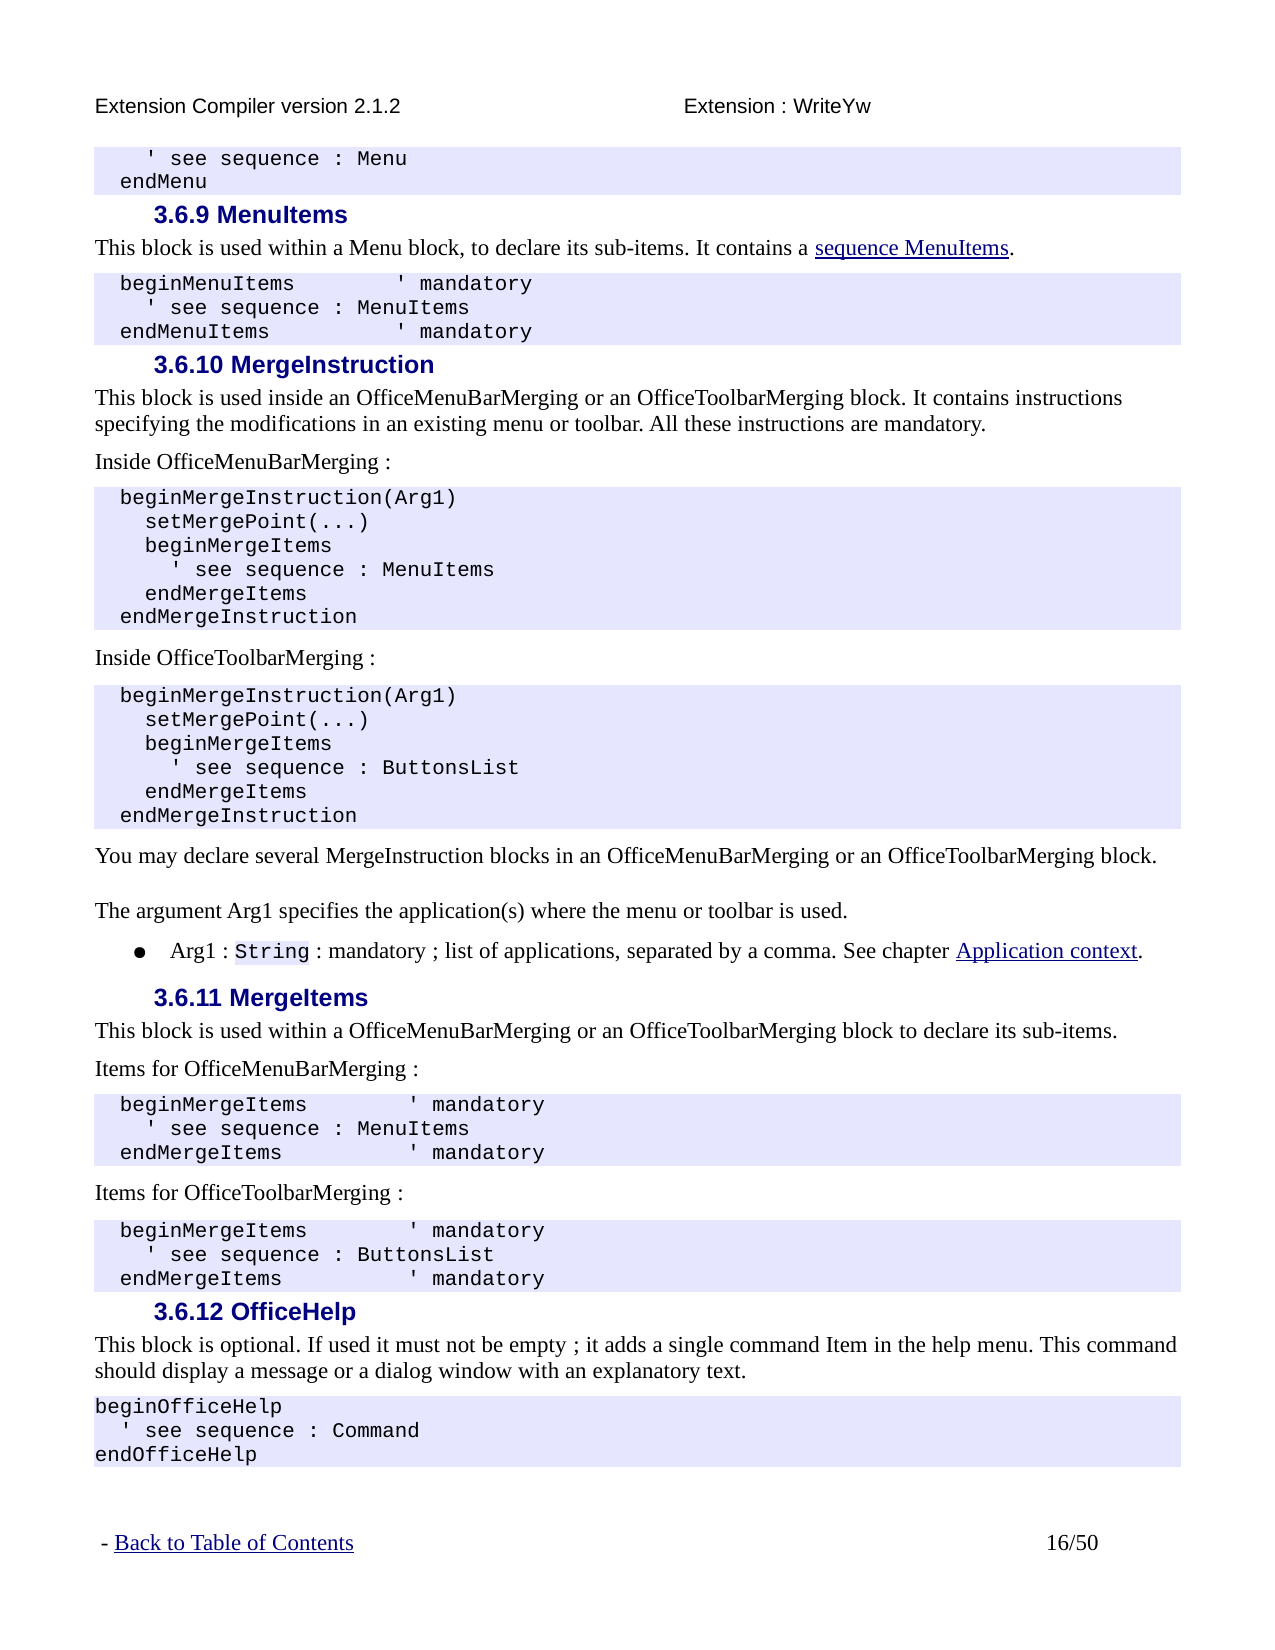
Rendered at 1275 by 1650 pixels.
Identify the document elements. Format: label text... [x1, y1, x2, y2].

text Items for OfficeMenuBarMerging : [94, 1056, 1181, 1081]
text setMergePoint(...) [94, 709, 1181, 733]
text endMenu [94, 171, 1181, 195]
text beginMergeItems [94, 733, 1181, 757]
text ' see sequence : ButtonsList [94, 757, 1181, 781]
text This block is used within a OfficeMenuBarMerging or an OfficeToolbarMerging block to declare its sub-items. [94, 1018, 1181, 1043]
text The argument Arg1 specifies the application(s) where the menu or toolbar is used. [94, 898, 1181, 924]
text endMenuItems ' mandatory [94, 321, 1181, 345]
text beginMergeItems [94, 534, 1181, 558]
text beginMergeInstruction(Arg1) [94, 685, 1181, 709]
text ' see sequence : ButtonsList [94, 1244, 1181, 1268]
text beginOfficeHelp [94, 1396, 1181, 1419]
text ' see sequence : Command [94, 1419, 1181, 1443]
text beginMenuItems ' mandatory [94, 273, 1181, 297]
text beginMergeItems ' mandatory [94, 1220, 1181, 1244]
text endMergeItems [94, 582, 1181, 606]
subtitle MergeInstruction [153, 351, 1181, 379]
text This block is optional. If used it must not be empty ; it adds a single command Item in the help menu. This command should display a message or a dialog window with an explanatory text. [94, 1332, 1181, 1383]
text This block is used within a Menu block, to declare its sub-items. It contains a sequence MenuItems. [94, 235, 1181, 261]
text ' see sequence : Menu [94, 147, 1181, 171]
text endMergeItems [94, 781, 1181, 805]
text Inside OfficeMenuBarMerging : [94, 449, 1181, 474]
text Inside OfficeToolbarMerging : [94, 645, 1181, 671]
text endMergeInstruction [94, 606, 1181, 630]
text ' see sequence : MenuItems [94, 558, 1181, 582]
subtitle OfficeHelp [153, 1298, 1181, 1326]
text endOfficeHelp [94, 1443, 1181, 1467]
text This block is used inside an OfficeMenuBarMerging or an OfficeToolbarMerging block. It contains instructions specifying the modifications in an existing menu or toolbar. All these instructions are mandatory. [94, 385, 1181, 436]
subtitle MenuItems [153, 201, 1181, 229]
subtitle MergeItems [153, 984, 1181, 1012]
text endMergeItems ' mandatory [94, 1142, 1181, 1166]
text endMergeInstruction [94, 805, 1181, 829]
list Arg1 : String : mandatory ; list of applications, separated by a comma. See chapter Application context. [132, 938, 1181, 965]
text You may declare several MergeInstruction blocks in an OfficeMenuBarMerging or an OfficeToolbarMerging block. [94, 843, 1181, 869]
text beginMergeInstruction(Arg1) [94, 487, 1181, 511]
text endMergeItems ' mandatory [94, 1268, 1181, 1292]
text ' see sequence : MenuItems [94, 1118, 1181, 1142]
text setMergePoint(...) [94, 511, 1181, 534]
text Items for OfficeToolbarMerging : [94, 1180, 1181, 1206]
text beginMergeItems ' mandatory [94, 1094, 1181, 1118]
text ' see sequence : MenuItems [94, 297, 1181, 321]
